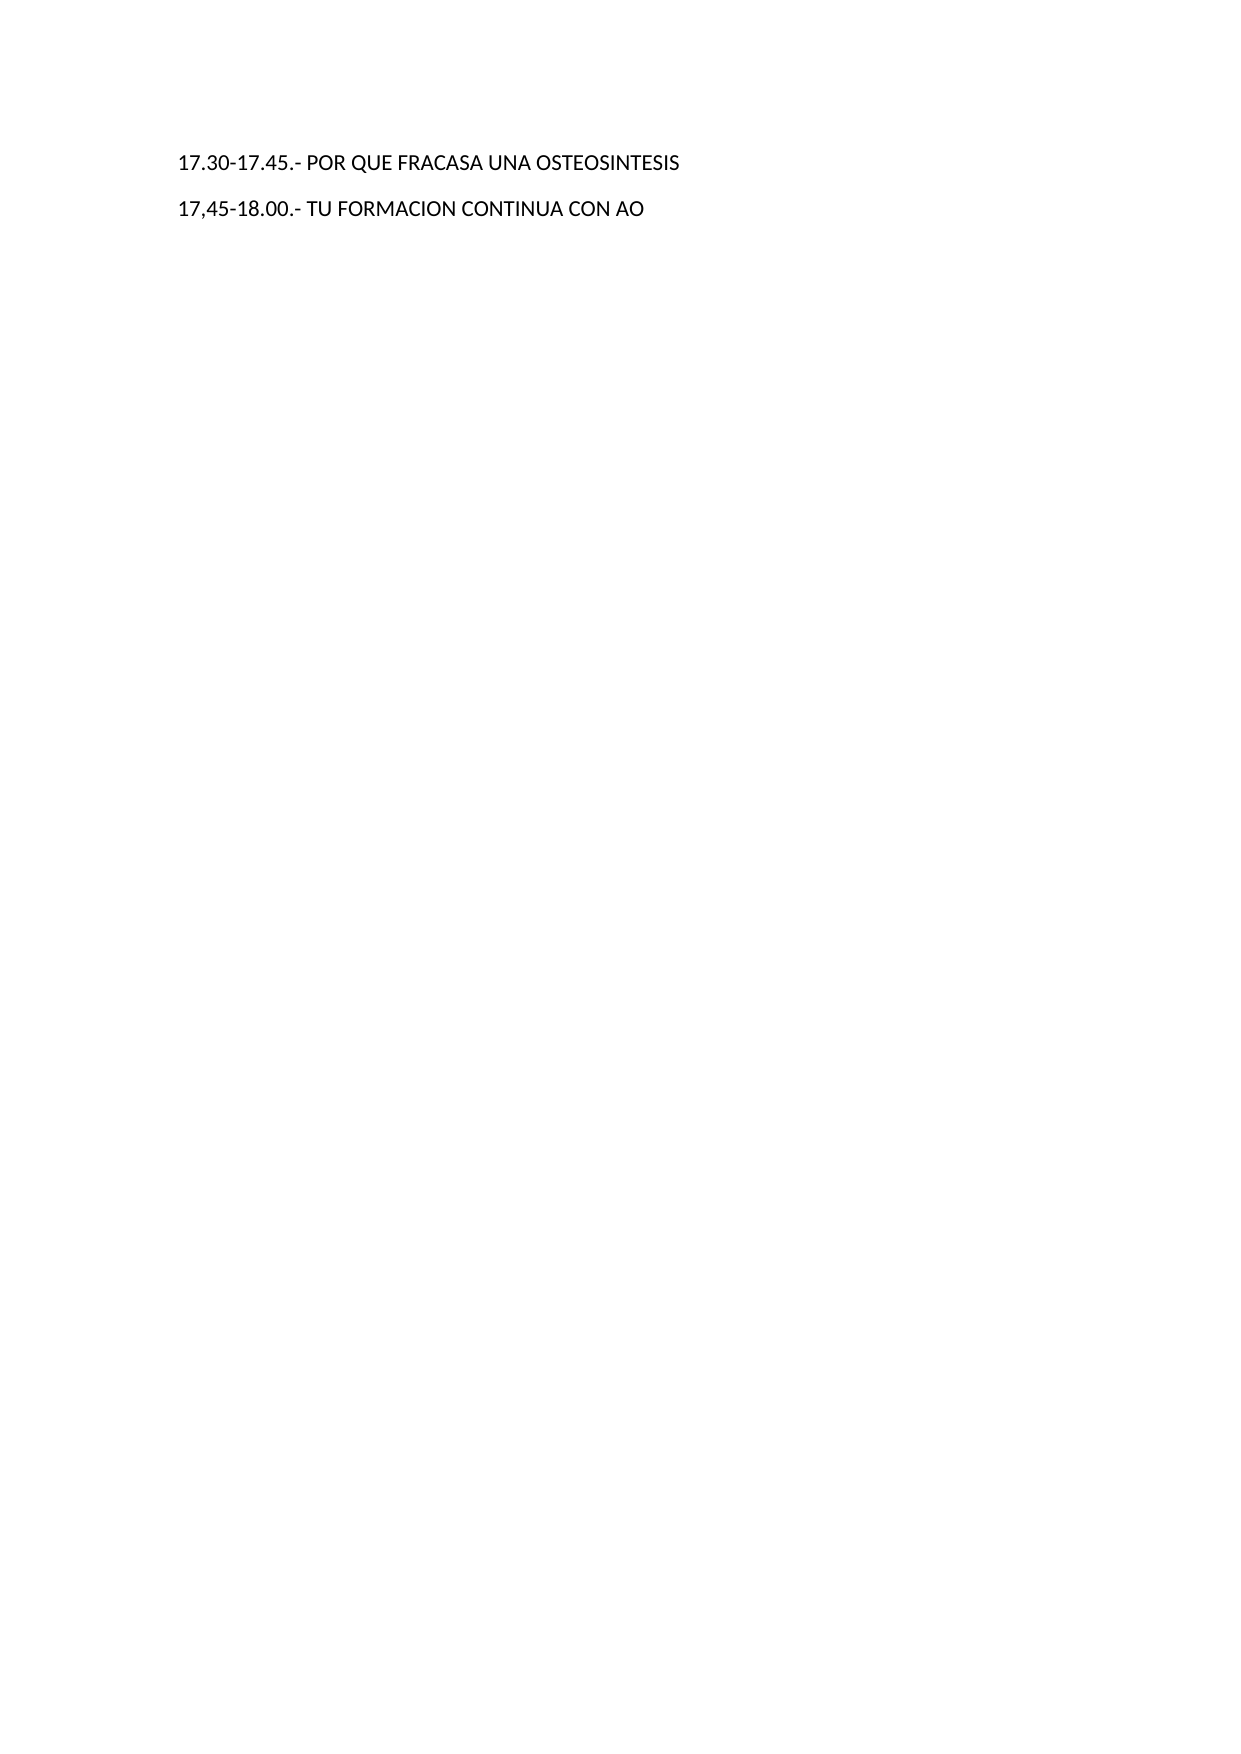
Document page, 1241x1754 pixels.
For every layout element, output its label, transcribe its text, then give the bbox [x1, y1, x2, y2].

text 17.30-17.45.- POR QUE FRACASA UNA OSTEOSINTESIS [177, 148, 1063, 176]
text 17,45-18.00.- TU FORMACION CONTINUA CON AO [177, 194, 1063, 222]
